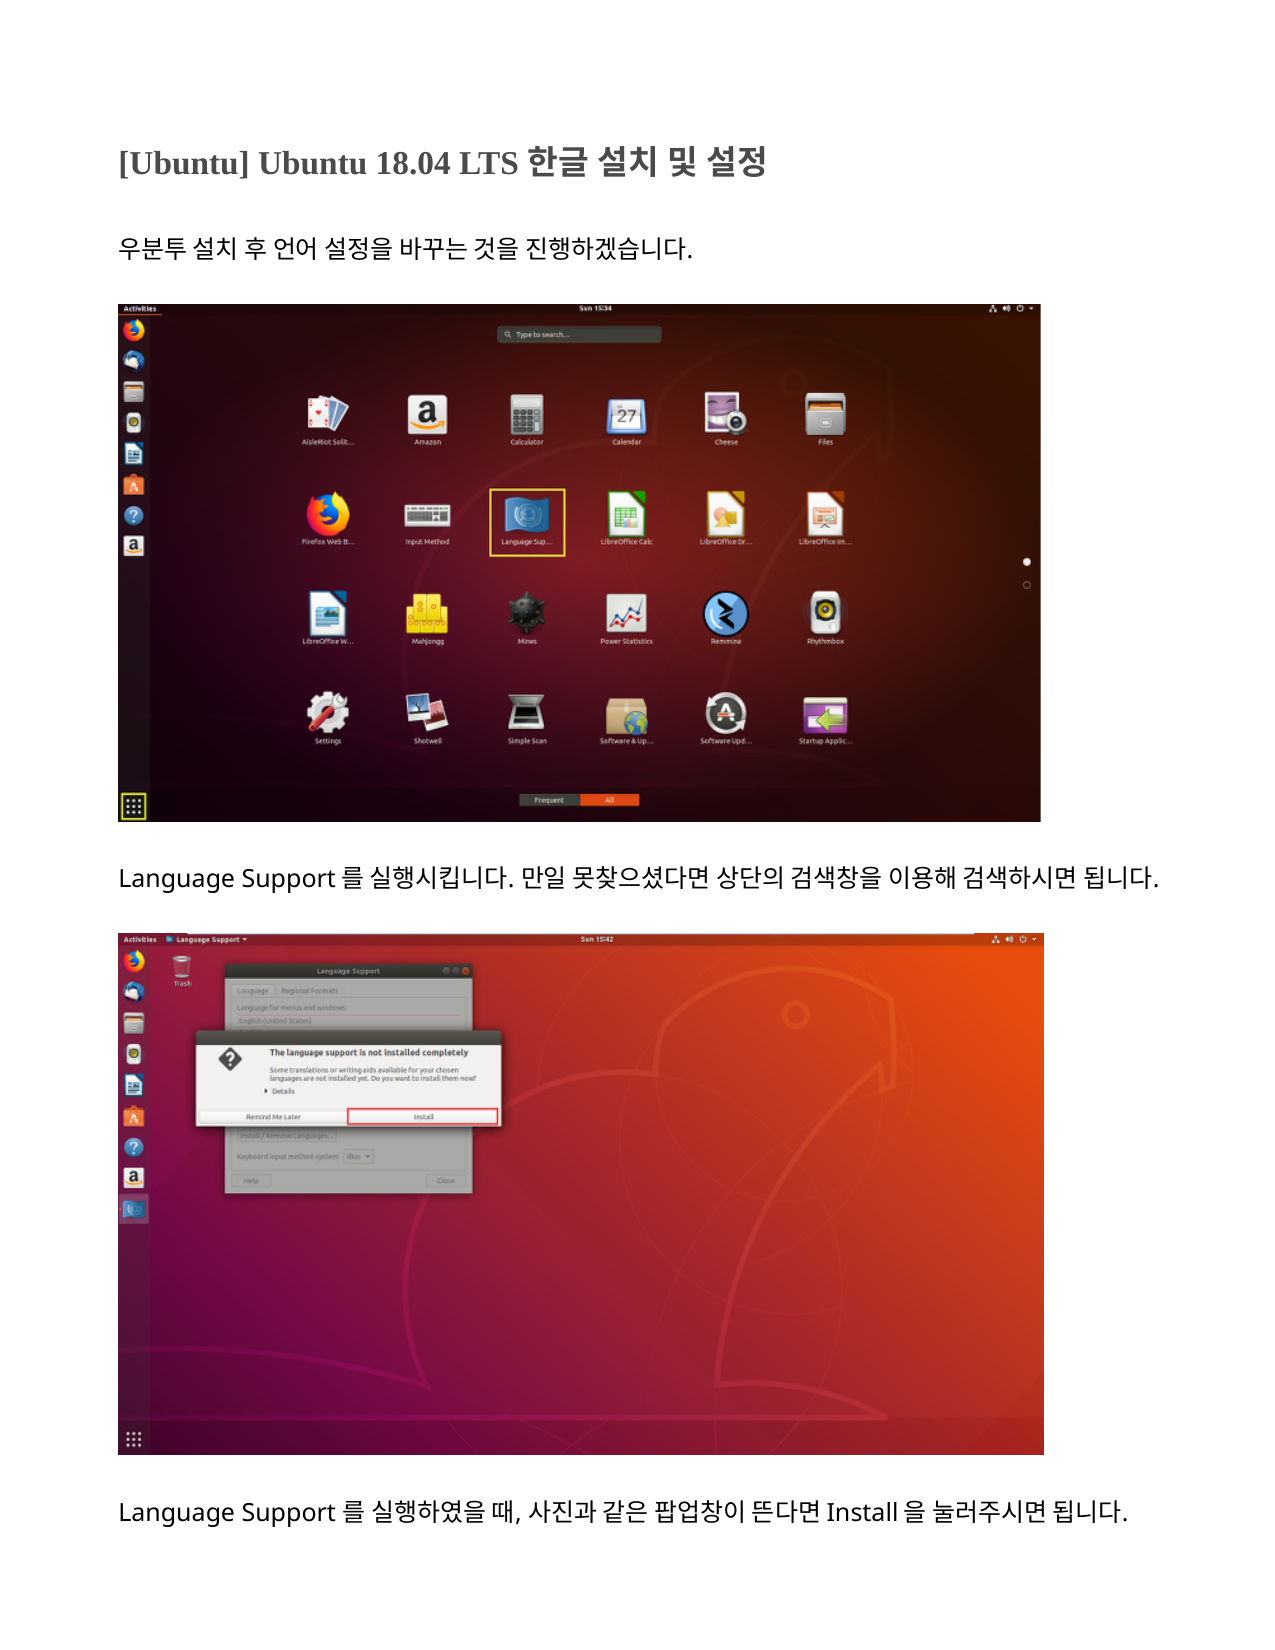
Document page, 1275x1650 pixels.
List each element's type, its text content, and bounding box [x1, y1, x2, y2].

picture [118, 933, 1044, 1455]
picture [118, 304, 1041, 822]
text Language Support를 실행시킵니다. 만일 못찾으셨다면 상단의 검색창을 이용해 검색하시면 됩니다. [118, 859, 1157, 895]
text Language Support 를 실행하였을 때, 사진과 같은 팝업창이 뜬다면 Install을 눌러주시면 됩니다. [118, 1492, 1157, 1528]
subtitle [Ubuntu] Ubuntu 18.04 LTS 한글 설치 및 설정 [118, 139, 1157, 184]
text 우분투 설치 후 언어 설정을 바꾸는 것을 진행하겠습니다. [118, 230, 1157, 266]
